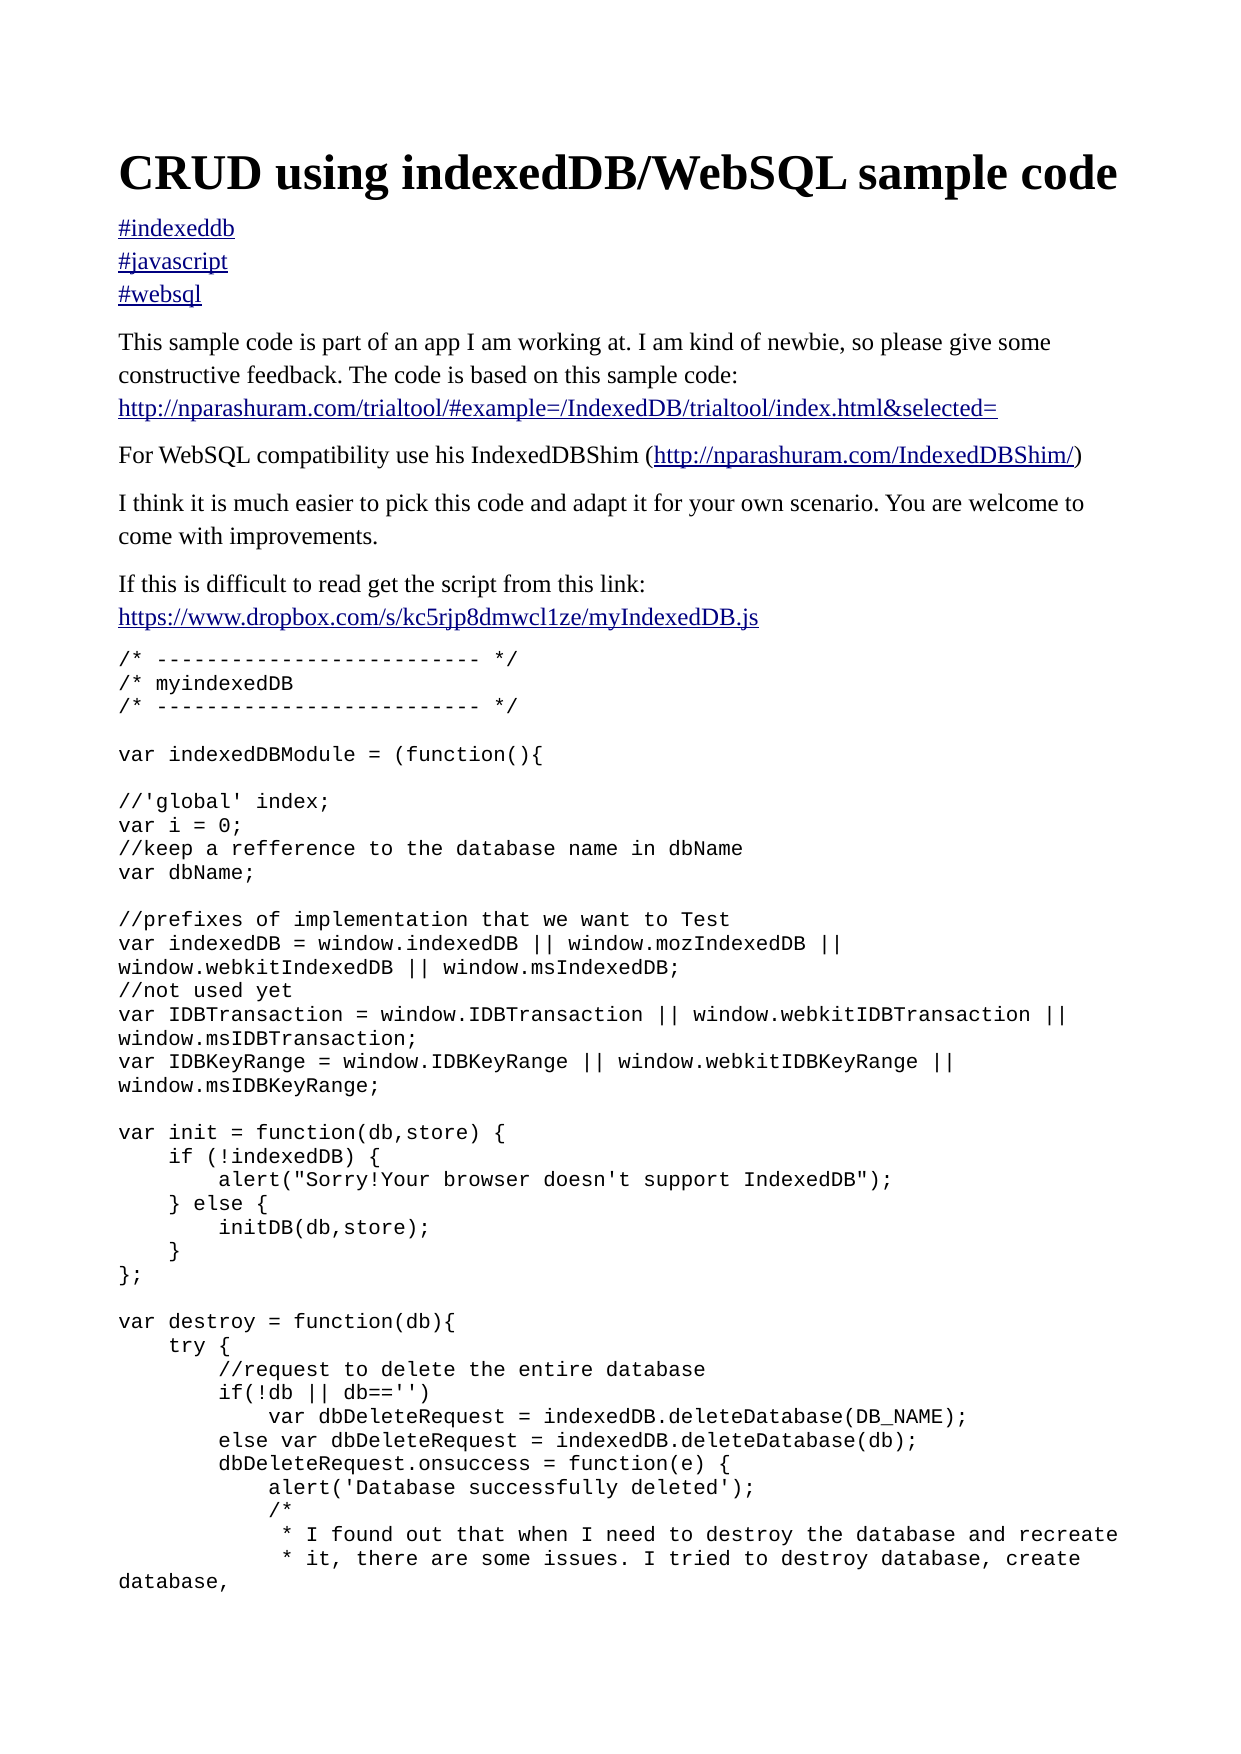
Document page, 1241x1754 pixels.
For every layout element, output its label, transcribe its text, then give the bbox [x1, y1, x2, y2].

text try { [118, 1335, 1122, 1359]
text /* -------------------------- */ [118, 649, 1122, 673]
text var indexedDBModule = (function(){ [118, 744, 1122, 767]
text var indexedDB = window.indexedDB || window.mozIndexedDB || window.webkitIndexedDB || window.msIndexedDB; [118, 933, 1122, 980]
text if (!indexedDB) { [118, 1146, 1122, 1169]
text /* [118, 1501, 1122, 1524]
text /* -------------------------- */ [118, 697, 1122, 720]
text //'global' index; [118, 791, 1122, 815]
text var i = 0; [118, 815, 1122, 838]
text //prefixes of implementation that we want to Test [118, 909, 1122, 933]
text This sample code is part of an app I am working at. I am kind of newbie, so please give some constructive feedback. The code is based on this sample code: http://nparashuram.com/trialtool/#example=/IndexedDB/trialtool/index.html&selected= [118, 327, 1122, 422]
text var dbDeleteRequest = indexedDB.deleteDatabase(DB_NAME); [118, 1406, 1122, 1429]
text initDB(db,store); [118, 1217, 1122, 1240]
text For WebSQL compatibility use his IndexedDBShim (http://nparashuram.com/IndexedDBShim/) [118, 440, 1122, 469]
text alert('Database successfully deleted'); [118, 1477, 1122, 1501]
text * I found out that when I need to destroy the database and recreate [118, 1524, 1122, 1548]
text var IDBTransaction = window.IDBTransaction || window.webkitIDBTransaction || window.msIDBTransaction; [118, 1004, 1122, 1051]
text * it, there are some issues. I tried to destroy database, create database, [118, 1548, 1122, 1595]
text alert("Sorry!Your browser doesn't support IndexedDB"); [118, 1169, 1122, 1193]
text var init = function(db,store) { [118, 1122, 1122, 1146]
text //keep a refference to the database name in dbName [118, 838, 1122, 862]
text if(!db || db=='') [118, 1382, 1122, 1406]
subtitle CRUD using indexedDB/WebSQL sample code [118, 143, 1122, 201]
text var IDBKeyRange = window.IDBKeyRange || window.webkitIDBKeyRange || window.msIDBKeyRange; [118, 1051, 1122, 1098]
text //not used yet [118, 980, 1122, 1004]
text } else { [118, 1193, 1122, 1217]
text #javascript [118, 246, 1122, 275]
text #websql [118, 279, 1122, 308]
text }; [118, 1264, 1122, 1288]
text var destroy = function(db){ [118, 1311, 1122, 1335]
text dbDeleteRequest.onsuccess = function(e) { [118, 1453, 1122, 1477]
text var dbName; [118, 862, 1122, 886]
text I think it is much easier to pick this code and adapt it for your own scenario. You are welcome to come with improvements. [118, 488, 1122, 550]
text If this is difficult to read get the script from this link: https://www.dropbox.com/s/kc5rjp8dmwcl1ze/myIndexedDB.js [118, 569, 1122, 630]
text else var dbDeleteRequest = indexedDB.deleteDatabase(db); [118, 1429, 1122, 1453]
text //request to delete the entire database [118, 1359, 1122, 1382]
text } [118, 1240, 1122, 1264]
text #indexeddb [118, 213, 1122, 242]
text /* myindexedDB [118, 673, 1122, 697]
